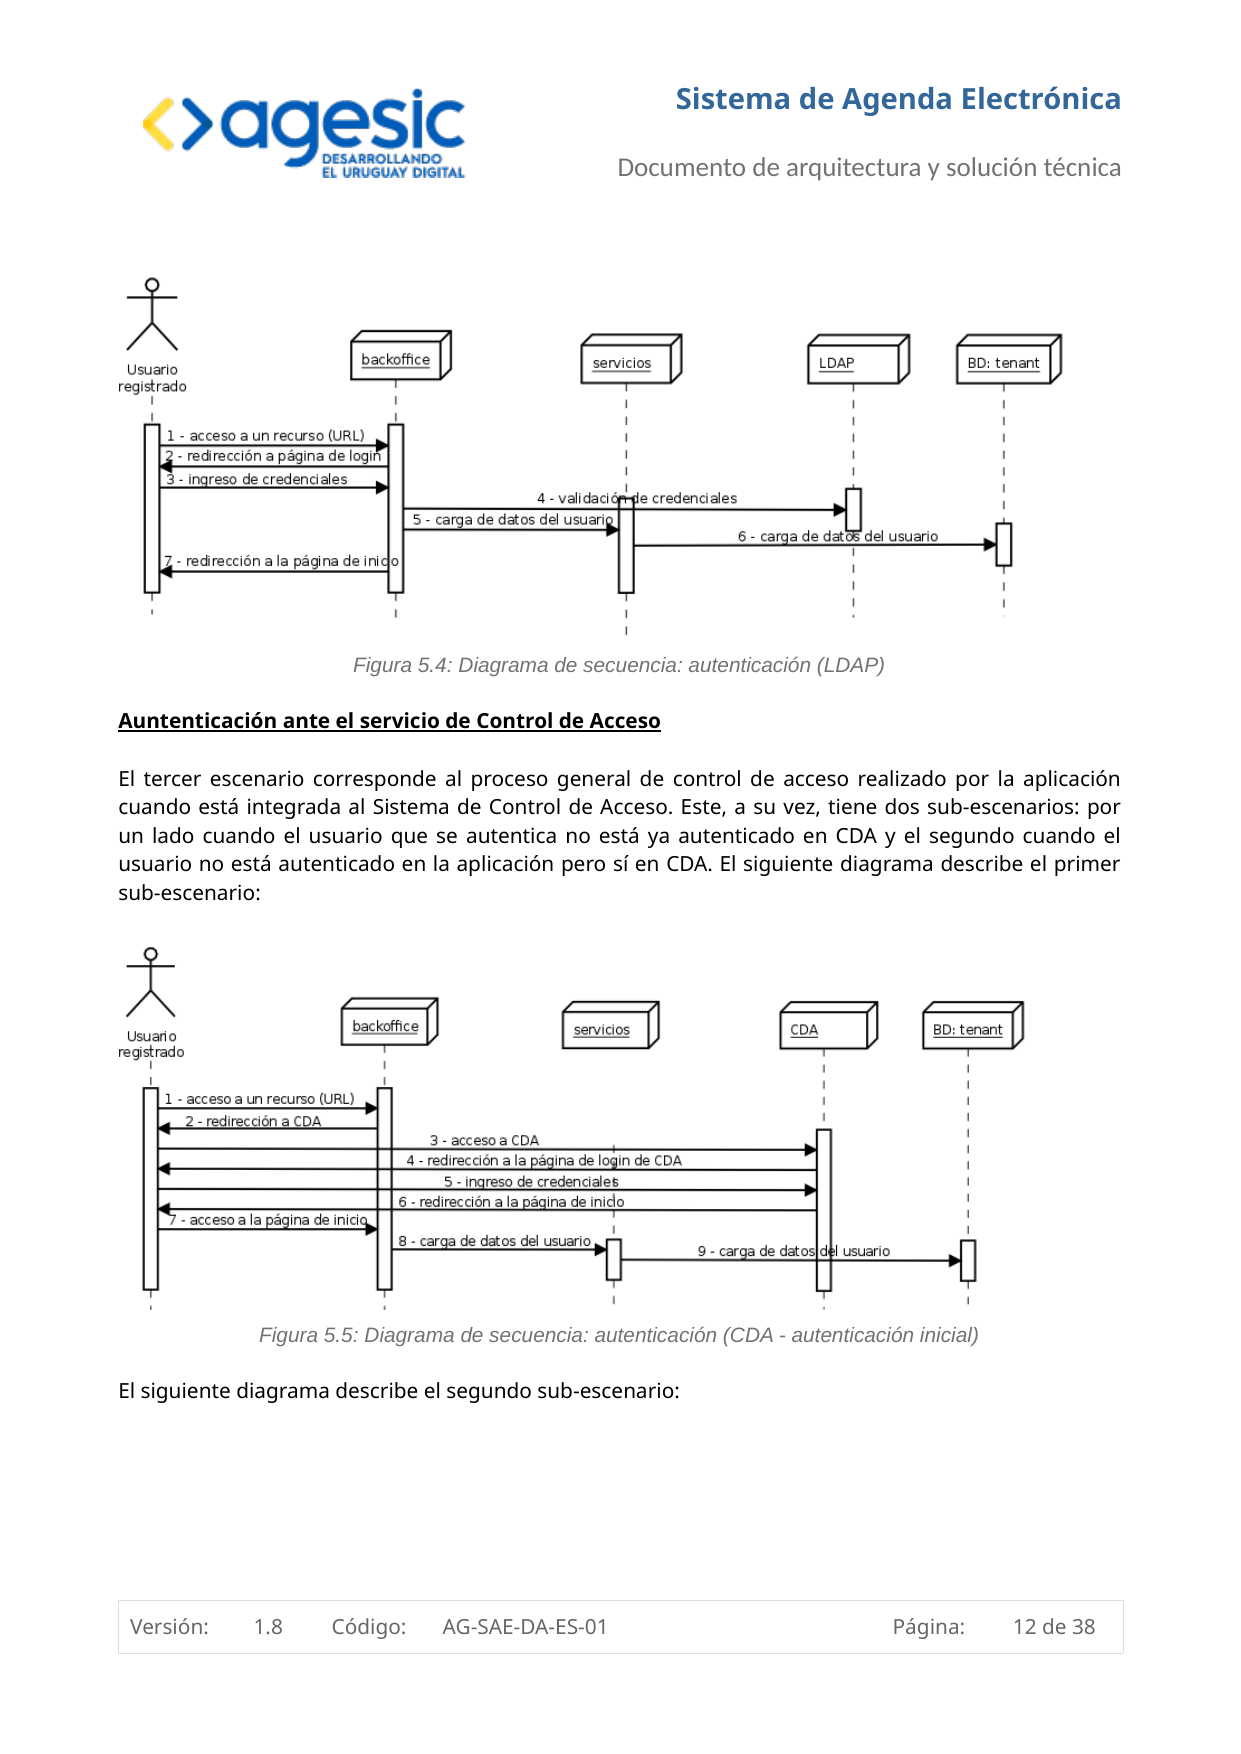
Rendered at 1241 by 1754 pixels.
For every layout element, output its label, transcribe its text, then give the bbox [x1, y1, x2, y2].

text El siguiente diagrama describe el segundo sub-escenario: [118, 1346, 1122, 1404]
text El tercer escenario corresponde al proceso general de control de acceso realizado por la aplicación cuando está integrada al Sistema de Control de Acceso. Este, a su vez, tiene dos sub-escenarios: por un lado cuando el usuario que se autentica no está ya autenticado en CDA y el segundo cuando el usuario no está autenticado en la aplicación pero sí en CDA. El siguiente diagrama describe el primer sub-escenario: [118, 764, 1122, 906]
picture [118, 935, 1123, 1311]
text Figura 5.4: Diagrama de secuencia: autenticación (LDAP) [118, 641, 1122, 677]
picture [142, 88, 466, 178]
text Figura 5.5: Diagrama de secuencia: autenticación (CDA - autenticación inicial) [118, 1311, 1122, 1346]
picture [118, 265, 1123, 641]
text Auntenticación ante el servicio de Control de Acceso [118, 677, 1122, 734]
